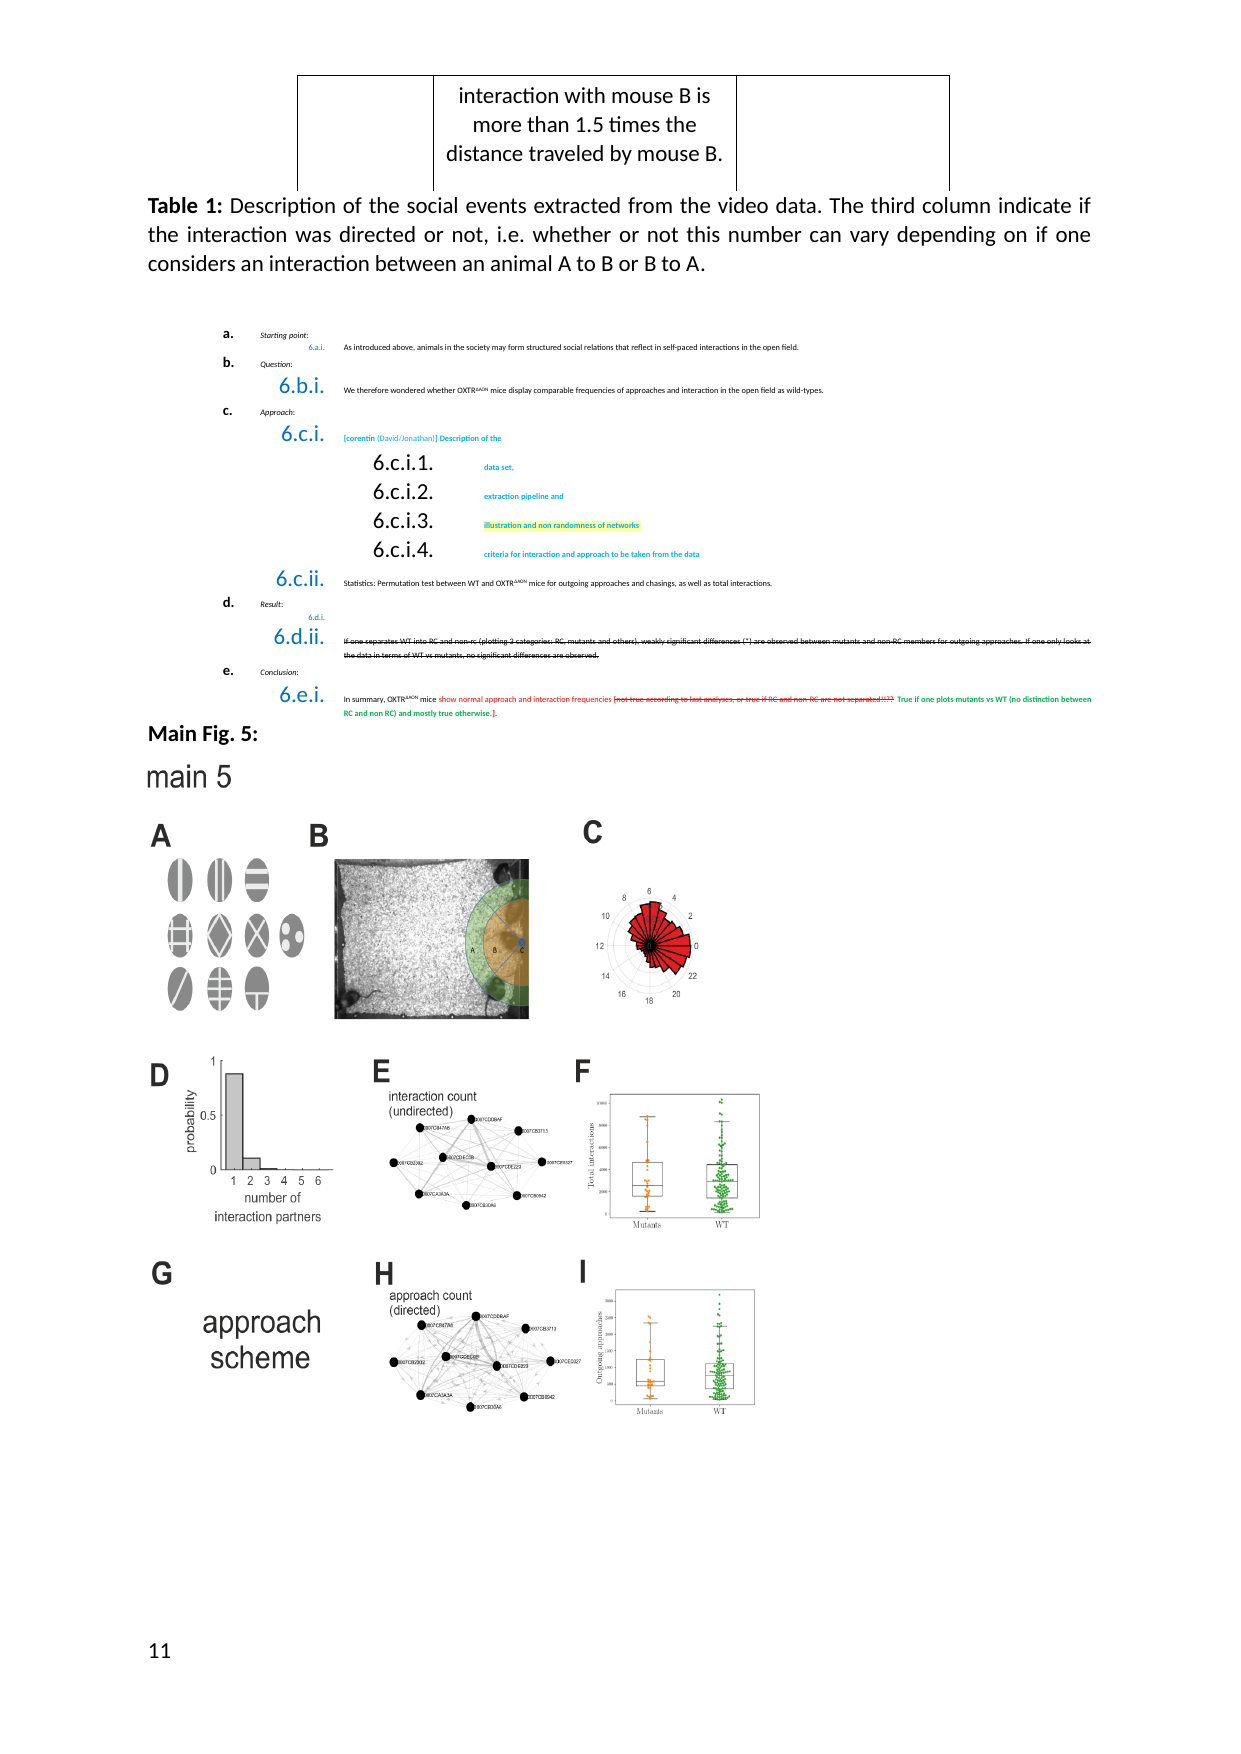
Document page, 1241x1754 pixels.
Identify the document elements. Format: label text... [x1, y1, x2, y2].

list Table 1: Description of the social events extracted from the video data. The third column indicate if the interaction was directed or not, i.e. whether or not this number can vary depending on if one considers an interaction between an animal A to B or B to A. [148, 191, 1093, 277]
list [corentin (David/Jonathan)] Description of the [325, 419, 1093, 447]
table_cell [298, 76, 433, 191]
list extraction pipeline and [373, 477, 1093, 505]
list Starting point: [223, 324, 1093, 342]
list Result: [223, 593, 1093, 611]
list data set, [373, 448, 1093, 476]
list illustration and non randomness of networks [373, 506, 1093, 534]
list We therefore wondered whether OXTRΔAON mice display comparable frequencies of approaches and interaction in the open field as wild-types. [325, 372, 1093, 400]
list criteria for interaction and approach to be taken from the data [373, 535, 1093, 563]
list As introduced above, animals in the society may form structured social relations that reflect in self-paced interactions in the open field. [325, 343, 1093, 353]
list Conclusion: [223, 661, 1093, 679]
list Statistics: Permutation test between WT and OXTRΔAON mice for outgoing approaches and chasings, as well as total interactions. [325, 564, 1093, 592]
list Approach: [223, 401, 1093, 418]
table_cell [737, 76, 949, 191]
table_cell interaction with mouse B is more than 1.5 times the distance traveled by mouse B. [434, 76, 736, 191]
list In summary, OXTRΔAON mice show normal approach and interaction frequencies [not true according to last analyses, or true if RC and non-RC are not separated!!?? True if one plots mutants vs WT (no distinction between RC and non RC) and mostly true otherwise.]. [325, 680, 1093, 718]
text Main Fig. 5: [148, 719, 1093, 747]
list If one separates WT into RC and non-rc (plotting 3 categories: RC, mutants and others), weakly significant differences (*) are observed between mutants and non-RC members for outgoing approaches. If one only looks at the data in terms of WT vs mutants, no significant differences are observed. [325, 622, 1093, 661]
list Question: [223, 353, 1093, 371]
